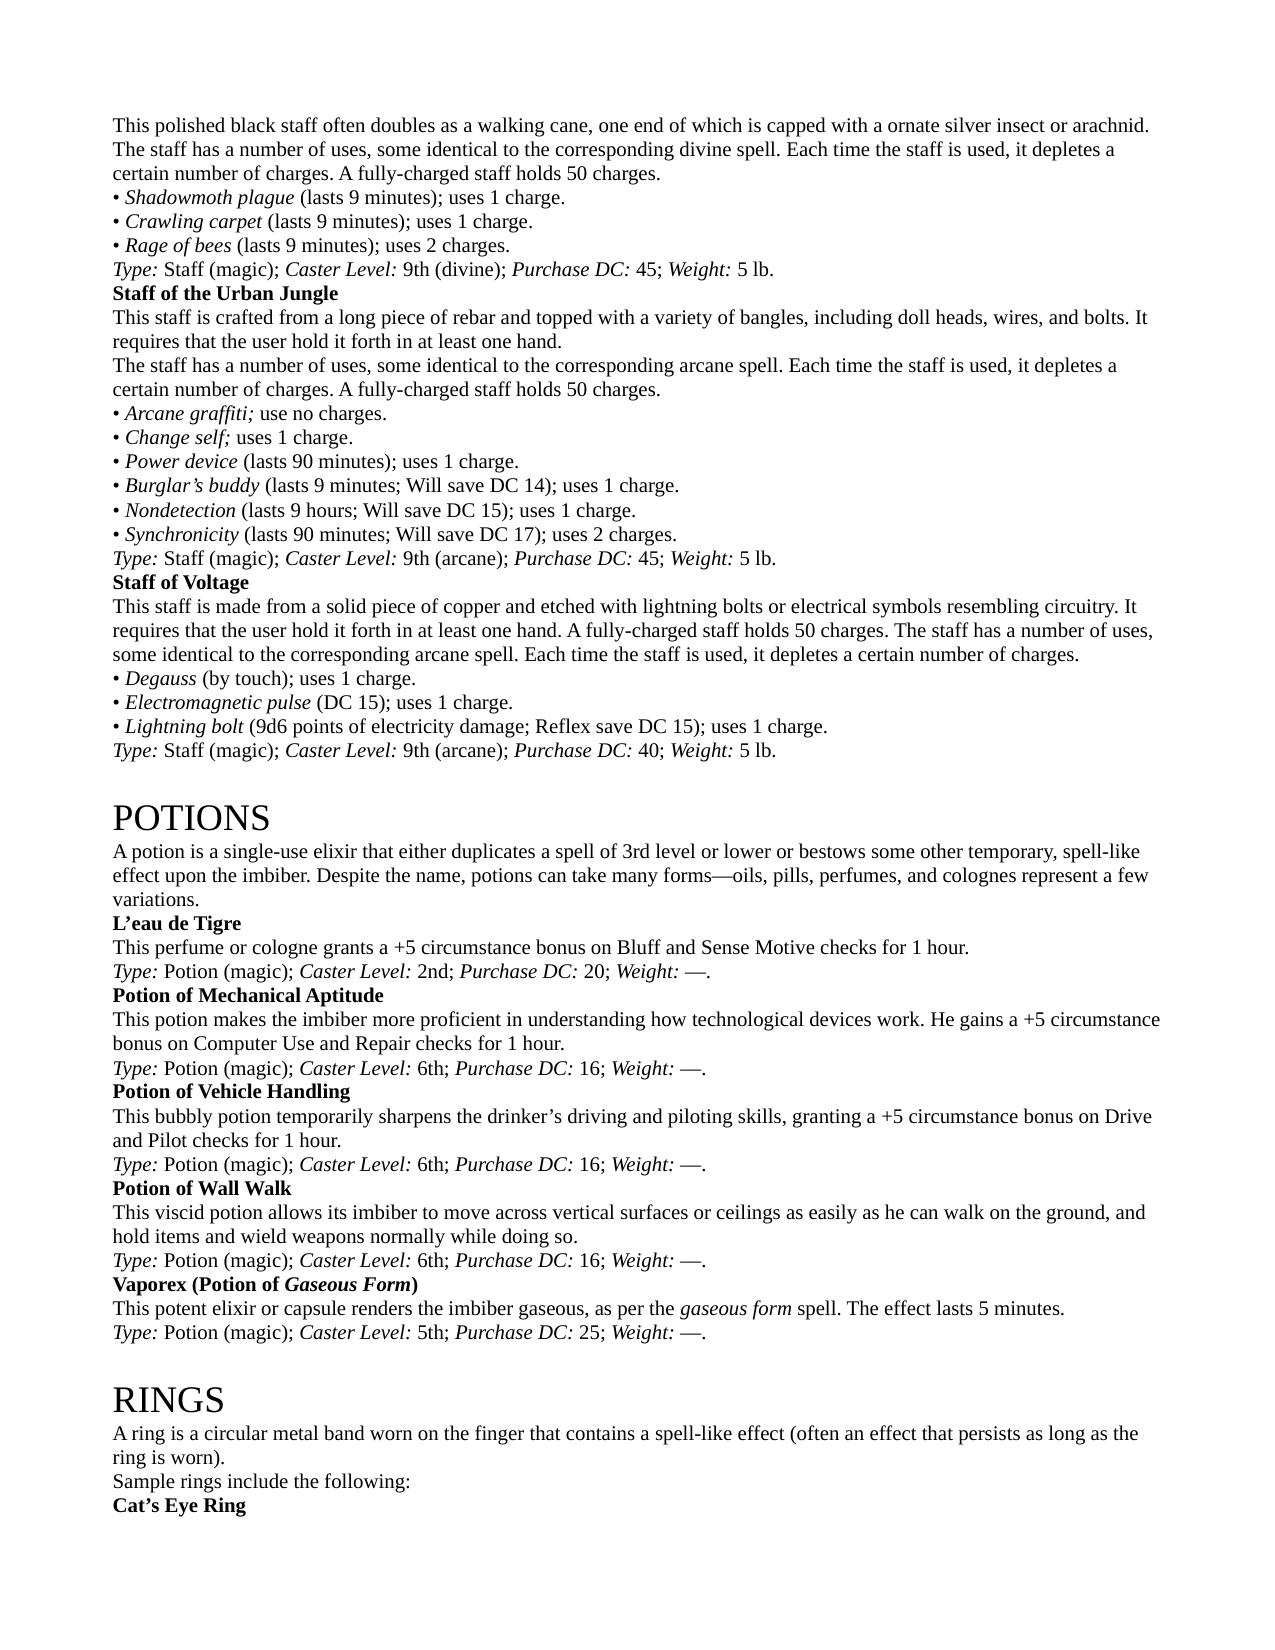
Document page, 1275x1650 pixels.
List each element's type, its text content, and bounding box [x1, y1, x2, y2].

text Type: Potion (magic); Caster Level: 6th; Purchase DC: 16; Weight: —. [112, 1055, 1162, 1079]
text Type: Potion (magic); Caster Level: 6th; Purchase DC: 16; Weight: —. [112, 1248, 1162, 1272]
text • Burglar’s buddy (lasts 9 minutes; Will save DC 14); uses 1 charge. [112, 473, 1162, 497]
text • Arcane graffiti; use no charges. [112, 401, 1162, 425]
text Potion of Wall Walk [112, 1176, 1162, 1200]
text • Shadowmoth plague (lasts 9 minutes); uses 1 charge. [112, 185, 1162, 209]
text Type: Potion (magic); Caster Level: 5th; Purchase DC: 25; Weight: —. [112, 1320, 1162, 1344]
text Type: Potion (magic); Caster Level: 2nd; Purchase DC: 20; Weight: —. [112, 959, 1162, 983]
text Potion of Mechanical Aptitude [112, 983, 1162, 1007]
text Cat’s Eye Ring [112, 1493, 1162, 1517]
text This polished black staff often doubles as a walking cane, one end of which is capped with a ornate silver insect or arachnid. The staff has a number of uses, some identical to the corresponding divine spell. Each time the staff is used, it depletes a certain number of charges. A fully-charged staff holds 50 charges. [112, 112, 1162, 185]
text A potion is a single-use elixir that either duplicates a spell of 3rd level or lower or bestows some other temporary, spell-like effect upon the imbiber. Despite the name, potions can take many forms—oils, pills, perfumes, and colognes represent a few variations. [112, 839, 1162, 911]
text Sample rings include the following: [112, 1469, 1162, 1493]
text • Change self; uses 1 charge. [112, 425, 1162, 449]
text • Rage of bees (lasts 9 minutes); uses 2 charges. [112, 233, 1162, 257]
subtitle POTIONS [112, 796, 1162, 839]
text This bubbly potion temporarily sharpens the drinker’s driving and piloting skills, granting a +5 circumstance bonus on Drive and Pilot checks for 1 hour. [112, 1103, 1162, 1152]
text Type: Staff (magic); Caster Level: 9th (arcane); Purchase DC: 45; Weight: 5 lb. [112, 546, 1162, 570]
text This potent elixir or capsule renders the imbiber gaseous, as per the gaseous form spell. The effect lasts 5 minutes. [112, 1296, 1162, 1320]
text This potion makes the imbiber more proficient in understanding how technological devices work. He gains a +5 circumstance bonus on Computer Use and Repair checks for 1 hour. [112, 1007, 1162, 1055]
text The staff has a number of uses, some identical to the corresponding arcane spell. Each time the staff is used, it depletes a certain number of charges. A fully-charged staff holds 50 charges. [112, 353, 1162, 401]
text • Nondetection (lasts 9 hours; Will save DC 15); uses 1 charge. [112, 497, 1162, 522]
text • Power device (lasts 90 minutes); uses 1 charge. [112, 449, 1162, 473]
text This perfume or cologne grants a +5 circumstance bonus on Bluff and Sense Motive checks for 1 hour. [112, 935, 1162, 959]
text Type: Potion (magic); Caster Level: 6th; Purchase DC: 16; Weight: —. [112, 1152, 1162, 1176]
text • Lightning bolt (9d6 points of electricity damage; Reflex save DC 15); uses 1 charge. [112, 714, 1162, 738]
text A ring is a circular metal band worn on the finger that contains a spell-like effect (often an effect that persists as long as the ring is worn). [112, 1421, 1162, 1469]
text • Degauss (by touch); uses 1 charge. [112, 666, 1162, 690]
text Type: Staff (magic); Caster Level: 9th (arcane); Purchase DC: 40; Weight: 5 lb. [112, 738, 1162, 762]
text Staff of the Urban Jungle [112, 281, 1162, 305]
text This staff is made from a solid piece of copper and etched with lightning bolts or electrical symbols resembling circuitry. It requires that the user hold it forth in at least one hand. A fully-charged staff holds 50 charges. The staff has a number of uses, some identical to the corresponding arcane spell. Each time the staff is used, it depletes a certain number of charges. [112, 594, 1162, 666]
text This staff is crafted from a long piece of rebar and topped with a variety of bangles, including doll heads, wires, and bolts. It requires that the user hold it forth in at least one hand. [112, 305, 1162, 353]
text • Electromagnetic pulse (DC 15); uses 1 charge. [112, 690, 1162, 714]
subtitle RINGS [112, 1378, 1162, 1421]
text Staff of Voltage [112, 570, 1162, 594]
text Type: Staff (magic); Caster Level: 9th (divine); Purchase DC: 45; Weight: 5 lb. [112, 257, 1162, 281]
text Potion of Vehicle Handling [112, 1079, 1162, 1103]
text • Crawling carpet (lasts 9 minutes); uses 1 charge. [112, 209, 1162, 233]
text L’eau de Tigre [112, 911, 1162, 935]
text Vaporex (Potion of Gaseous Form) [112, 1272, 1162, 1296]
text • Synchronicity (lasts 90 minutes; Will save DC 17); uses 2 charges. [112, 522, 1162, 546]
text This viscid potion allows its imbiber to move across vertical surfaces or ceilings as easily as he can walk on the ground, and hold items and wield weapons normally while doing so. [112, 1200, 1162, 1248]
